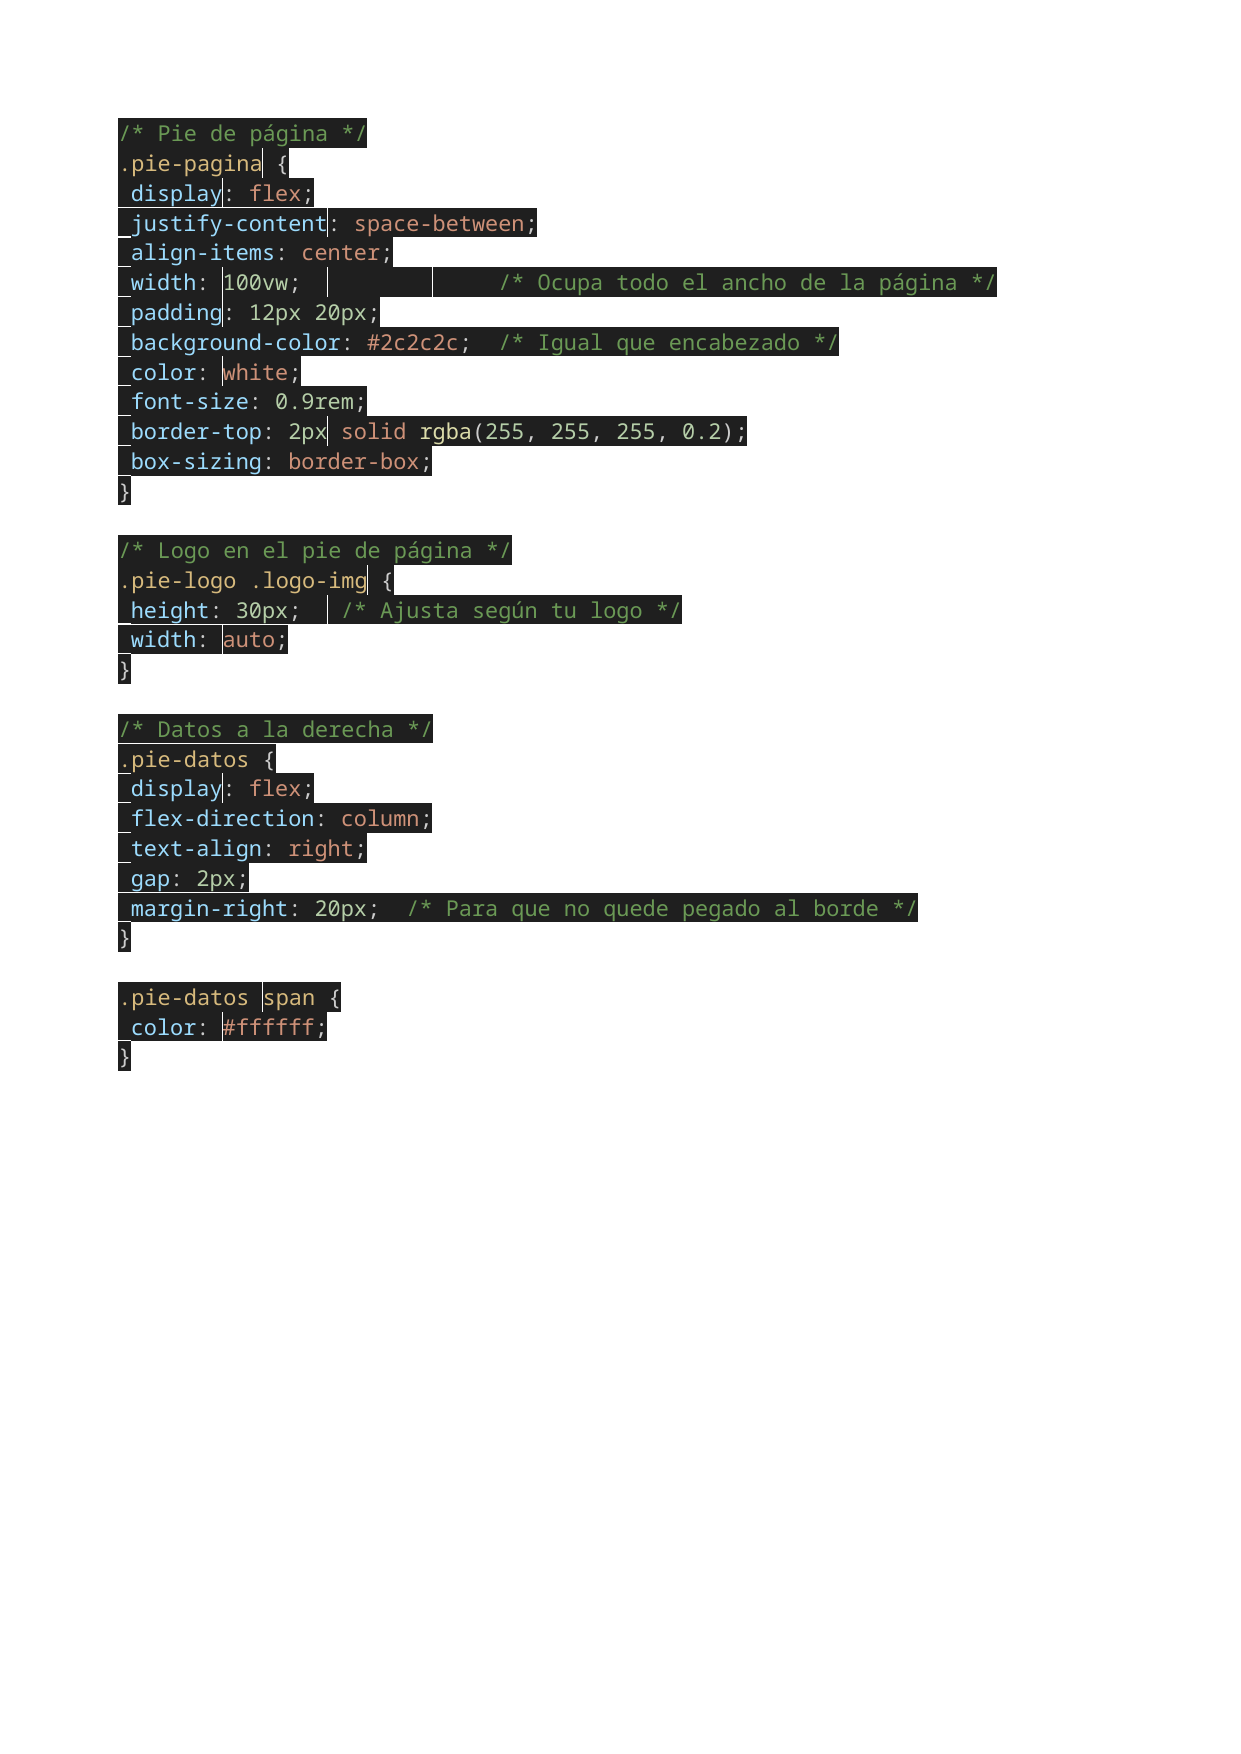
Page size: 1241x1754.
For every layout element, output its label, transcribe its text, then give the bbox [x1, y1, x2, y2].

text } [118, 1041, 1122, 1071]
text padding: 12px 20px; [118, 297, 1122, 327]
text justify-content: space-between; [118, 207, 1122, 237]
text .pie-datos { [118, 743, 1122, 773]
text } [118, 922, 1122, 952]
text box-sizing: border-box; [118, 446, 1122, 476]
text height: 30px; /* Ajusta según tu logo */ [118, 595, 1122, 624]
text align-items: center; [118, 237, 1122, 267]
text flex-direction: column; [118, 803, 1122, 833]
text .pie-pagina { [118, 148, 1122, 178]
text gap: 2px; [118, 863, 1122, 892]
text border-top: 2px solid rgba(255, 255, 255, 0.2); [118, 416, 1122, 446]
text margin-right: 20px; /* Para que no quede pegado al borde */ [118, 892, 1122, 922]
text color: #ffffff; [118, 1012, 1122, 1041]
text .pie-logo .logo-img { [118, 565, 1122, 595]
text /* Pie de página */ [118, 118, 1122, 148]
text text-align: right; [118, 833, 1122, 863]
text /* Datos a la derecha */ [118, 714, 1122, 743]
text .pie-datos span { [118, 982, 1122, 1012]
text font-size: 0.9rem; [118, 386, 1122, 416]
text } [118, 476, 1122, 505]
text /* Logo en el pie de página */ [118, 535, 1122, 565]
text color: white; [118, 356, 1122, 386]
text display: flex; [118, 178, 1122, 207]
text width: 100vw; /* Ocupa todo el ancho de la página */ [118, 267, 1122, 297]
text width: auto; [118, 624, 1122, 654]
text display: flex; [118, 773, 1122, 803]
text background-color: #2c2c2c; /* Igual que encabezado */ [118, 327, 1122, 356]
text } [118, 654, 1122, 684]
